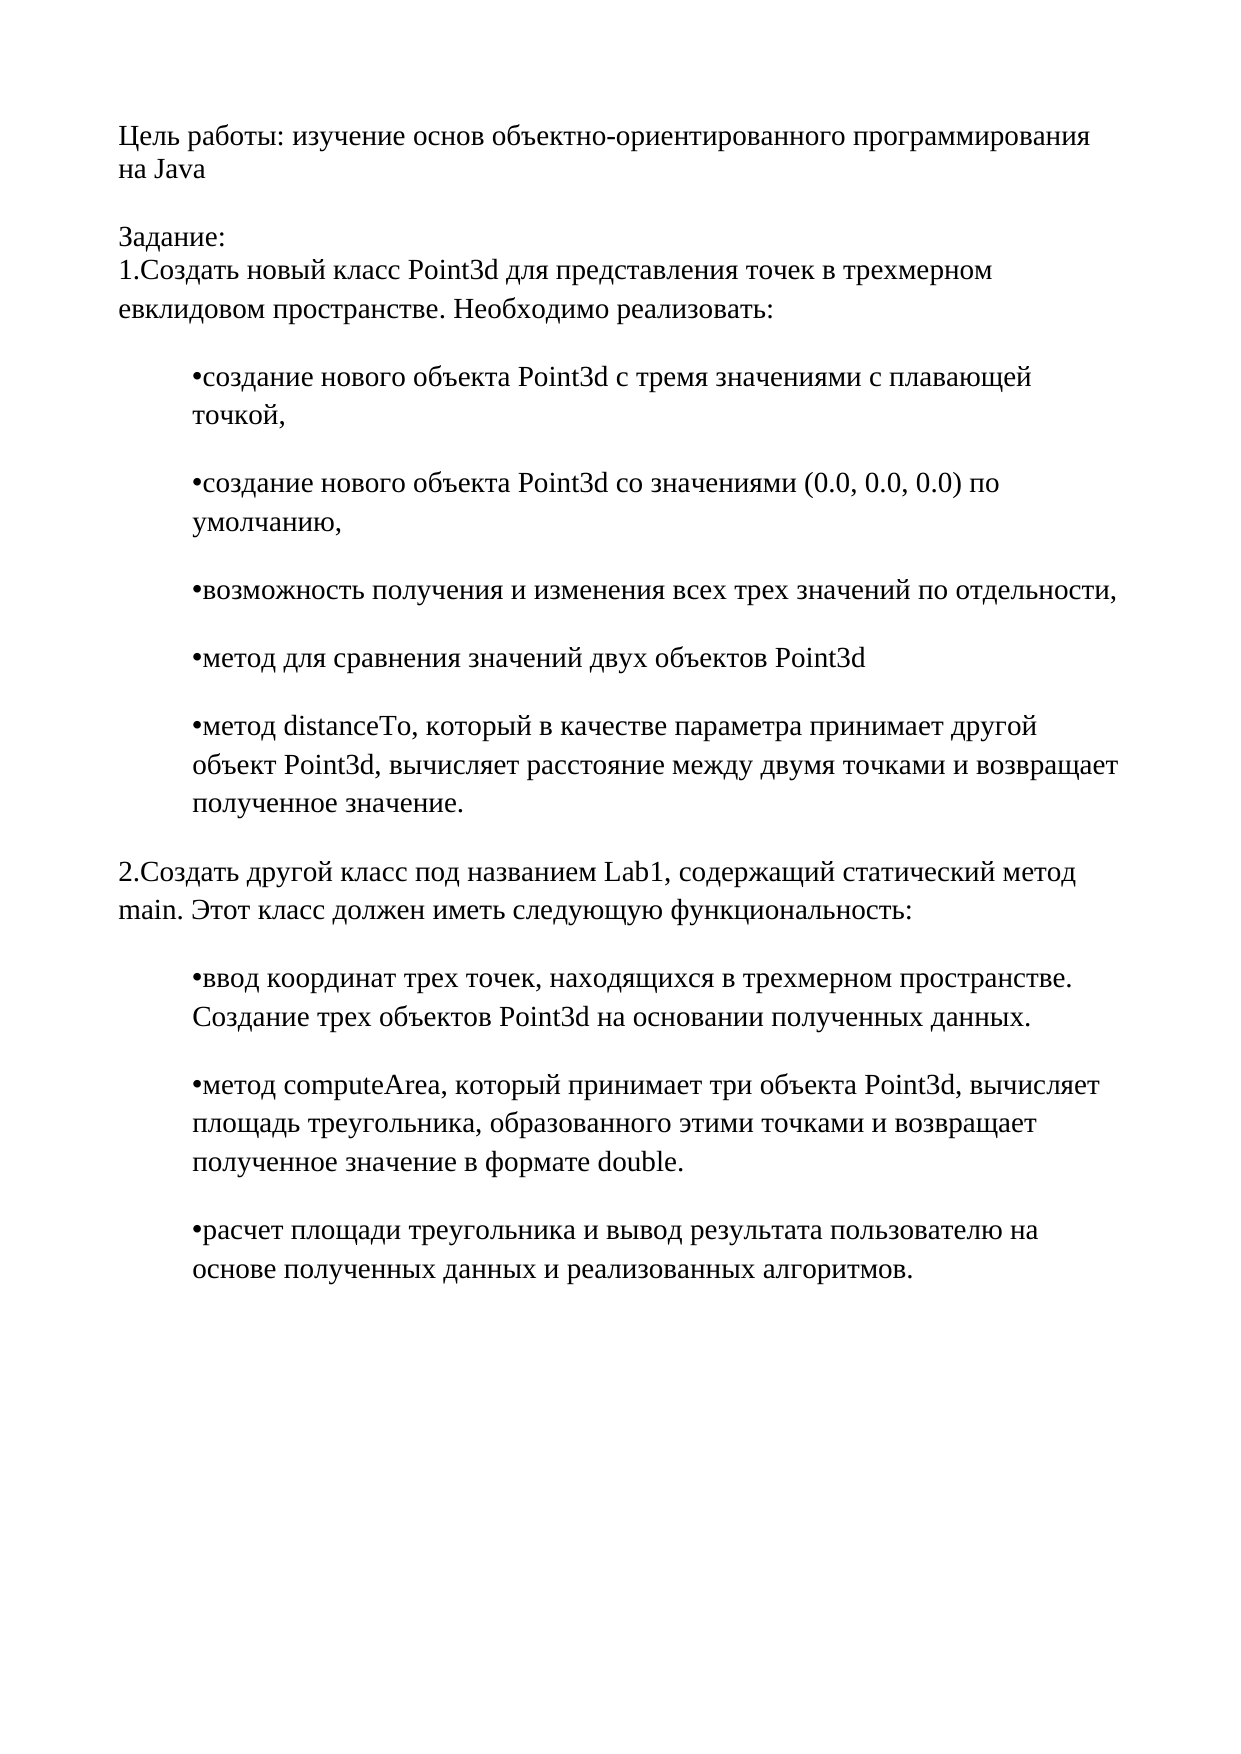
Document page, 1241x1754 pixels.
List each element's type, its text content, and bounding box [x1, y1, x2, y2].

text Задание: [118, 219, 1122, 252]
text Цель работы: изучение основ объектно-ориентированного программирования на Java [118, 118, 1122, 185]
list создание нового объекта Point3d со значениями (0.0, 0.0, 0.0) по умолчанию, [118, 466, 1122, 538]
text 1.Создать новый класс Point3d для представления точек в трехмерном евклидовом пространстве. Необходимо реализовать: [118, 252, 1122, 324]
list метод computeArea, который принимает три объекта Point3d, вычисляет площадь треугольника, образованного этими точками и возвращает полученное значение в формате double. [118, 1067, 1122, 1178]
list возможность получения и изменения всех трех значений по отдельности, [118, 572, 1122, 606]
list расчет площади треугольника и вывод результата пользователю на основе полученных данных и реализованных алгоритмов. [118, 1212, 1122, 1284]
list ввод координат трех точек, находящихся в трехмерном пространстве. Создание трех объектов Point3d на основании полученных данных. [118, 960, 1122, 1032]
list метод distanceTo, который в качестве параметра принимает другой объект Point3d, вычисляет расстояние между двумя точками и возвращает полученное значение. [118, 708, 1122, 819]
list метод для сравнения значений двух объектов Point3d [118, 640, 1122, 674]
list создание нового объекта Point3d с тремя значениями с плавающей точкой, [118, 359, 1122, 431]
text 2.Создать другой класс под названием Lab1, содержащий статический метод main. Этот класс должен иметь следующую функциональность: [118, 854, 1122, 926]
